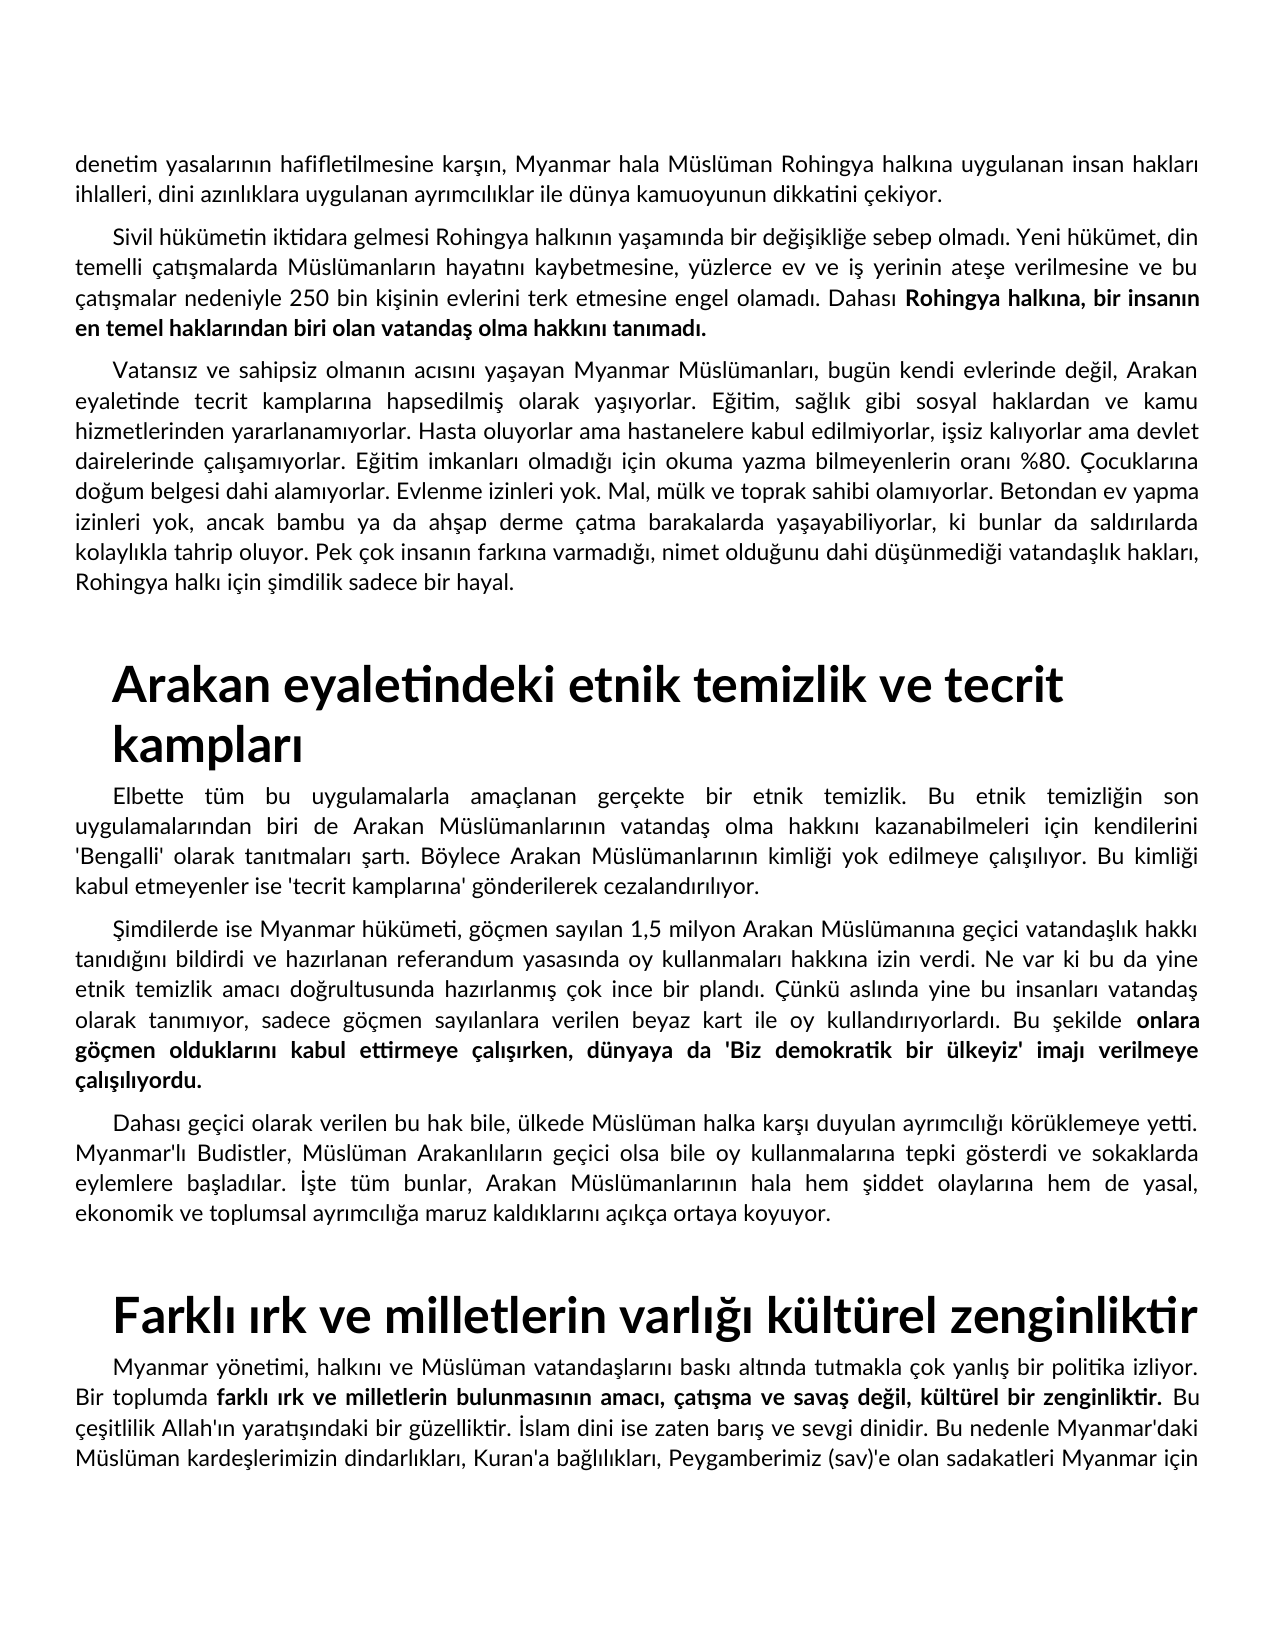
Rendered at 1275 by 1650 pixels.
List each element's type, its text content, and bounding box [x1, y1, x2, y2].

subtitle Farklı ırk ve milletlerin varlığı kültürel zenginliktir [112, 1284, 1200, 1344]
text Sivil hükümetin iktidara gelmesi Rohingya halkının yaşamında bir değişikliğe sebep olmadı. Yeni hükümet, din temelli çatışmalarda Müslümanların hayatını kaybetmesine, yüzlerce ev ve iş yerinin ateşe verilmesine ve bu çatışmalar nedeniyle 250 bin kişinin evlerini terk etmesine engel olamadı. Dahası Rohingya halkına, bir insanın en temel haklarından biri olan vatandaş olma hakkını tanımadı. [75, 223, 1200, 341]
text Şimdilerde ise Myanmar hükümeti, göçmen sayılan 1,5 milyon Arakan Müslümanına geçici vatandaşlık hakkı tanıdığını bildirdi ve hazırlanan referandum yasasında oy kullanmaları hakkına izin verdi. Ne var ki bu da yine etnik temizlik amacı doğrultusunda hazırlanmış çok ince bir plandı. Çünkü aslında yine bu insanları vatandaş olarak tanımıyor, sadece göçmen sayılanlara verilen beyaz kart ile oy kullandırıyorlardı. Bu şekilde onlara göçmen olduklarını kabul ettirmeye çalışırken, dünyaya da 'Biz demokratik bir ülkeyiz' imajı verilmeye çalışılıyordu. [75, 915, 1200, 1093]
text Myanmar yönetimi, halkını ve Müslüman vatandaşlarını baskı altında tutmakla çok yanlış bir politika izliyor. Bir toplumda farklı ırk ve milletlerin bulunmasının amacı, çatışma ve savaş değil, kültürel bir zenginliktir. Bu çeşitlilik Allah'ın yaratışındaki bir güzelliktir. İslam dini ise zaten barış ve sevgi dinidir. Bu nedenle Myanmar'daki Müslüman kardeşlerimizin dindarlıkları, Kuran'a bağlılıkları, Peygamberimiz (sav)'e olan sadakatleri Myanmar için [75, 1353, 1200, 1471]
subtitle Arakan eyaletindeki etnik temizlik ve tecrit kampları [112, 653, 1200, 773]
text Vatansız ve sahipsiz olmanın acısını yaşayan Myanmar Müslümanları, bugün kendi evlerinde değil, Arakan eyaletinde tecrit kamplarına hapsedilmiş olarak yaşıyorlar. Eğitim, sağlık gibi sosyal haklardan ve kamu hizmetlerinden yararlanamıyorlar. Hasta oluyorlar ama hastanelere kabul edilmiyorlar, işsiz kalıyorlar ama devlet dairelerinde çalışamıyorlar. Eğitim imkanları olmadığı için okuma yazma bilmeyenlerin oranı %80. Çocuklarına doğum belgesi dahi alamıyorlar. Evlenme izinleri yok. Mal, mülk ve toprak sahibi olamıyorlar. Betondan ev yapma izinleri yok, ancak bambu ya da ahşap derme çatma barakalarda yaşayabiliyorlar, ki bunlar da saldırılarda kolaylıkla tahrip oluyor. Pek çok insanın farkına varmadığı, nimet olduğunu dahi düşünmediği vatandaşlık hakları, Rohingya halkı için şimdilik sadece bir hayal. [75, 356, 1200, 595]
text Dahası geçici olarak verilen bu hak bile, ülkede Müslüman halka karşı duyulan ayrımcılığı körüklemeye yetti. Myanmar'lı Budistler, Müslüman Arakanlıların geçici olsa bile oy kullanmalarına tepki gösterdi ve sokaklarda eylemlere başladılar. İşte tüm bunlar, Arakan Müslümanlarının hala hem şiddet olaylarına hem de yasal, ekonomik ve toplumsal ayrımcılığa maruz kaldıklarını açıkça ortaya koyuyor. [75, 1108, 1200, 1227]
text Elbette tüm bu uygulamalarla amaçlanan gerçekte bir etnik temizlik. Bu etnik temizliğin son uygulamalarından biri de Arakan Müslümanlarının vatandaş olma hakkını kazanabilmeleri için kendilerini 'Bengalli' olarak tanıtmaları şartı. Böylece Arakan Müslümanlarının kimliği yok edilmeye çalışılıyor. Bu kimliği kabul etmeyenler ise 'tecrit kamplarına' gönderilerek cezalandırılıyor. [75, 781, 1200, 899]
text denetim yasalarının hafifletilmesine karşın, Myanmar hala Müslüman Rohingya halkına uygulanan insan hakları ihlalleri, dini azınlıklara uygulanan ayrımcılıklar ile dünya kamuoyunun dikkatini çekiyor. [75, 150, 1200, 208]
